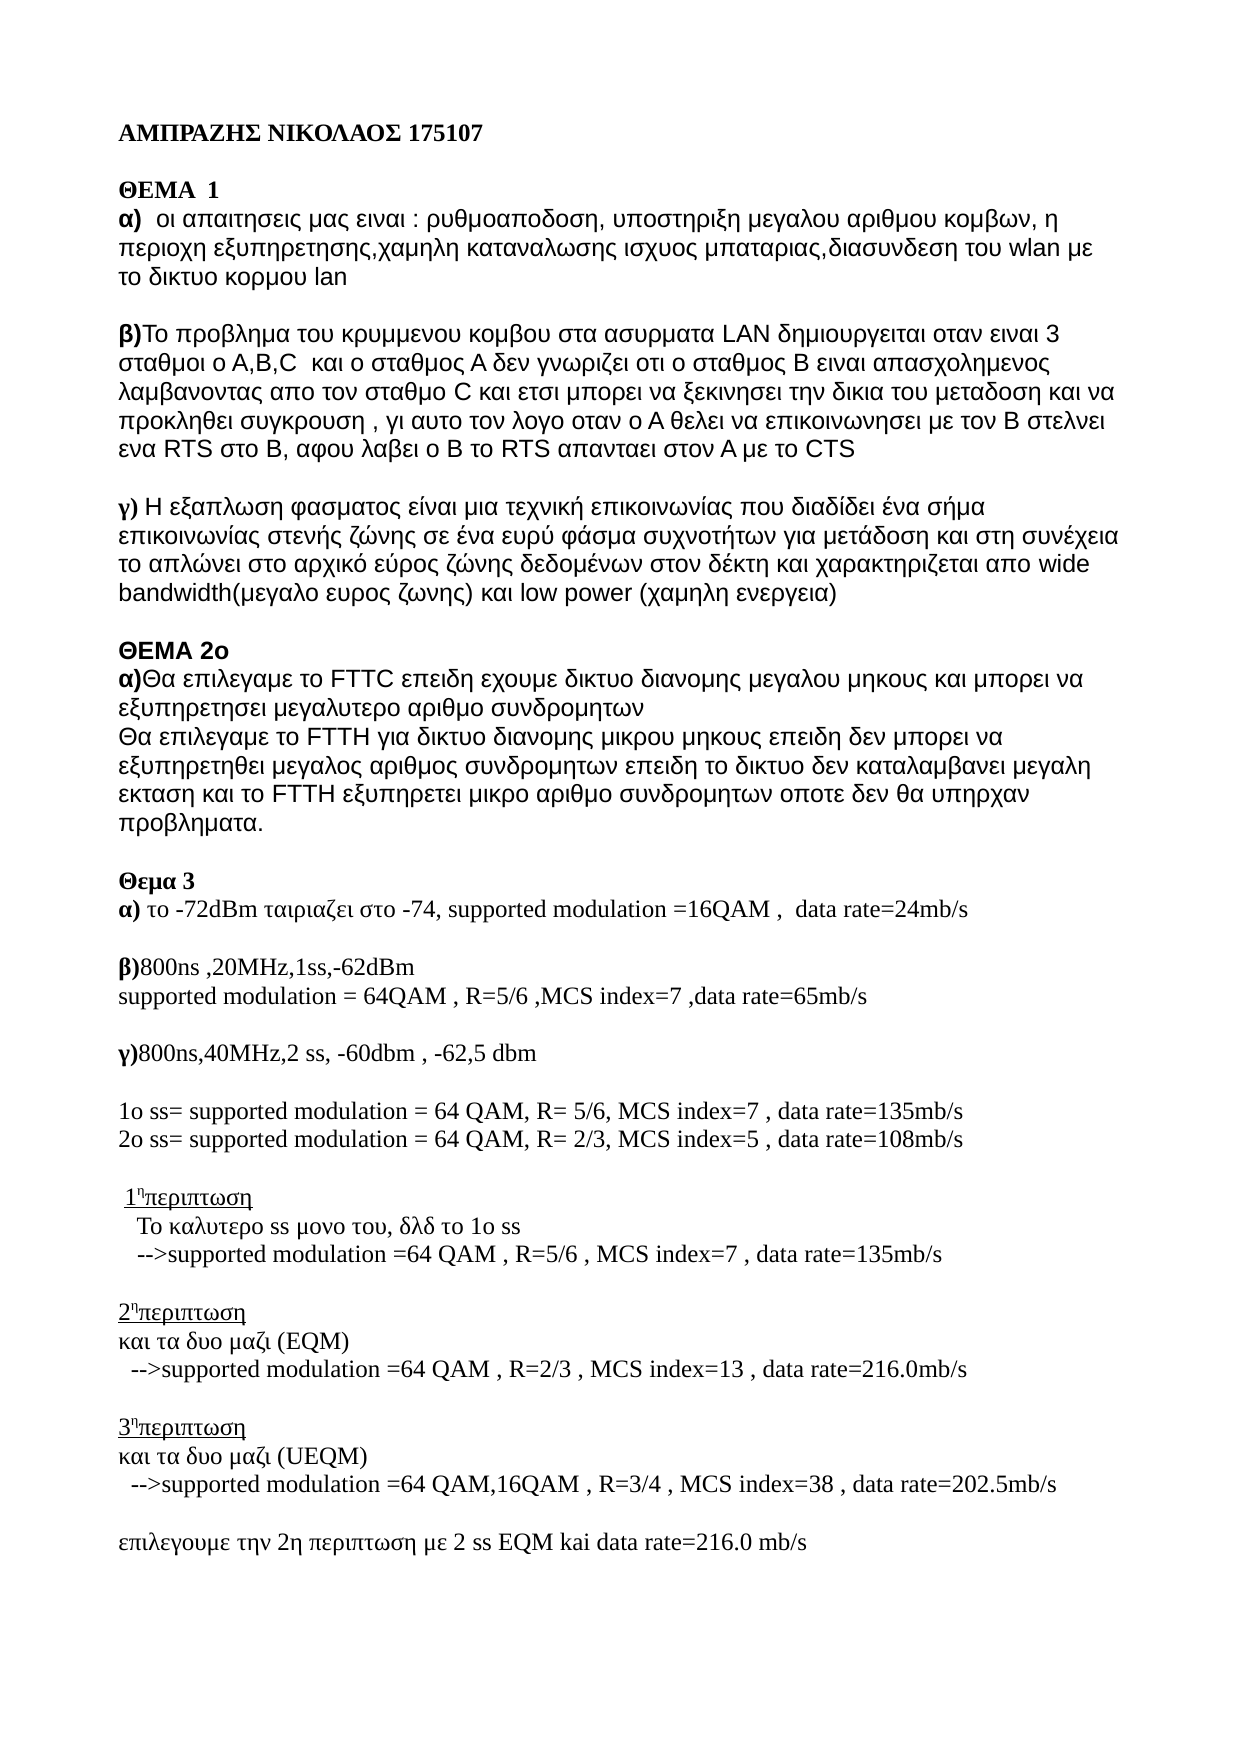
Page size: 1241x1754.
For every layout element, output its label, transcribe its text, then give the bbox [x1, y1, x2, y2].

text β)Το προβλημα του κρυμμενου κομβου στα ασυρματα LAN δημιουργειται οταν ειναι 3 σταθμοι ο Α,Β,C και ο σταθμος Α δεν γνωριζει οτι ο σταθμος Β ειναι απασχολημενος λαμβανοντας απο τον σταθμο C και ετσι μπορει να ξεκινησει την δικια του μεταδοση και να προκληθει συγκρουση , γι αυτο τον λογο οταν ο Α θελει να επικοινωνησει με τον Β στελνει ενα RTS στο Β, αφου λαβει ο Β το RTS απανταει στον Α με το CTS [118, 319, 1122, 463]
text -->supported modulation =64 QAM , R=5/6 , MCS index=7 , data rate=135mb/s [118, 1239, 1122, 1268]
text 1ηπεριπτωση [118, 1182, 1122, 1211]
text 1o ss= supported modulation = 64 QAM, R= 5/6, MCS index=7 , data rate=135mb/s [118, 1096, 1122, 1124]
text ΘΕΜΑ 2ο [118, 636, 1122, 664]
text Θα επιλεγαμε το FTTH για δικτυο διανομης μικρου μηκους επειδη δεν μπορει να εξυπηρετηθει μεγαλος αριθμος συνδρομητων επειδη το δικτυο δεν καταλαμβανει μεγαλη εκταση και το FTTH εξυπηρετει μικρο αριθμο συνδρομητων οποτε δεν θα υπηρχαν προβληματα. [118, 722, 1122, 837]
text επιλεγουμε την 2η περιπτωση με 2 ss EQM kai data rate=216.0 mb/s [118, 1527, 1122, 1556]
text και τα δυο μαζι (EQM) [118, 1326, 1122, 1354]
text 2ηπεριπτωση [118, 1297, 1122, 1326]
text Θεμα 3 [118, 866, 1122, 894]
text γ)800ns,40MHz,2 ss, -60dbm , -62,5 dbm [118, 1038, 1122, 1067]
text 3ηπεριπτωση [118, 1412, 1122, 1441]
text 2o ss= supported modulation = 64 QAM, R= 2/3, MCS index=5 , data rate=108mb/s [118, 1124, 1122, 1153]
text και τα δυο μαζι (UEQM) [118, 1441, 1122, 1469]
text α)Θα επιλεγαμε το FTTC επειδη εχουμε δικτυο διανομης μεγαλου μηκους και μπορει να εξυπηρετησει μεγαλυτερο αριθμο συνδρομητων [118, 664, 1122, 722]
text ΘΕΜΑ 1 [118, 176, 1122, 204]
text α) οι απαιτησεις μας ειναι : ρυθμοαποδοση, υποστηριξη μεγαλου αριθμου κομβων, η περιοχη εξυπηρετησης,χαμηλη καταναλωσης ισχυος μπαταριας,διασυνδεση του wlan με το δικτυο κορμου lan [118, 204, 1122, 291]
text supported modulation = 64QAM , R=5/6 ,MCS index=7 ,data rate=65mb/s [118, 981, 1122, 1009]
text Το καλυτερο ss μονο του, δλδ το 1o ss [118, 1211, 1122, 1239]
text β)800ns ,20MHz,1ss,-62dBm [118, 952, 1122, 981]
text -->supported modulation =64 QAM,16QAM , R=3/4 , MCS index=38 , data rate=202.5mb/s [118, 1469, 1122, 1498]
text γ) Η εξαπλωση φασματος είναι μια τεχνική επικοινωνίας που διαδίδει ένα σήμα επικοινωνίας στενής ζώνης σε ένα ευρύ φάσμα συχνοτήτων για μετάδοση και στη συνέχεια το απλώνει στο αρχικό εύρος ζώνης δεδομένων στον δέκτη και χαρακτηριζεται απο wide bandwidth(μεγαλο ευρος ζωνης) και low power (χαμηλη ενεργεια) [118, 492, 1122, 607]
text α) το -72dBm ταιριαζει στο -74, supported modulation =16QAM , data rate=24mb/s [118, 894, 1122, 923]
text ΑΜΠΡΑΖΗΣ ΝΙΚΟΛΑΟΣ 175107 [118, 118, 1122, 147]
text -->supported modulation =64 QAM , R=2/3 , MCS index=13 , data rate=216.0mb/s [118, 1354, 1122, 1383]
